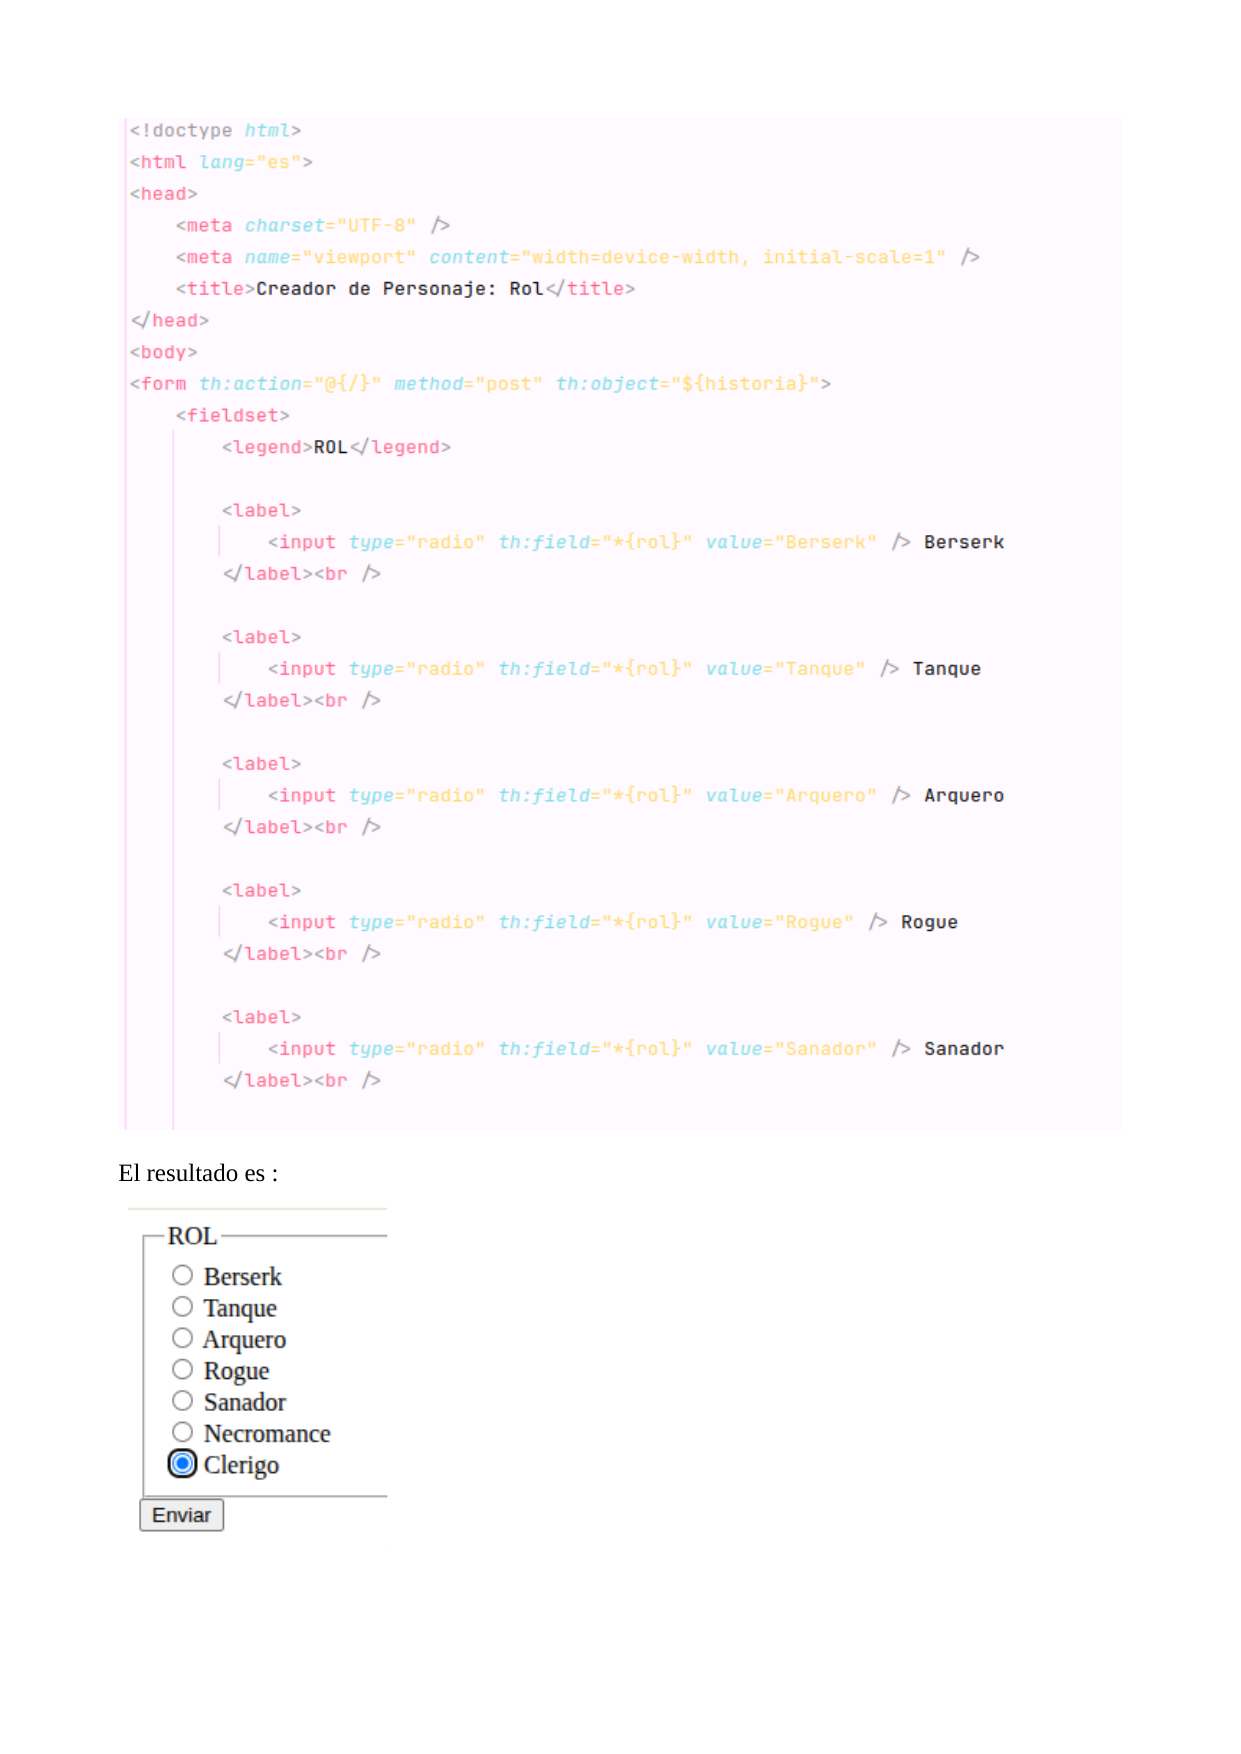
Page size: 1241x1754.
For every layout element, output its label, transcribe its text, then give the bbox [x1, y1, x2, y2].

text El resultado es : [118, 1130, 1122, 1216]
picture [118, 118, 1123, 1130]
picture [127, 1207, 388, 1549]
